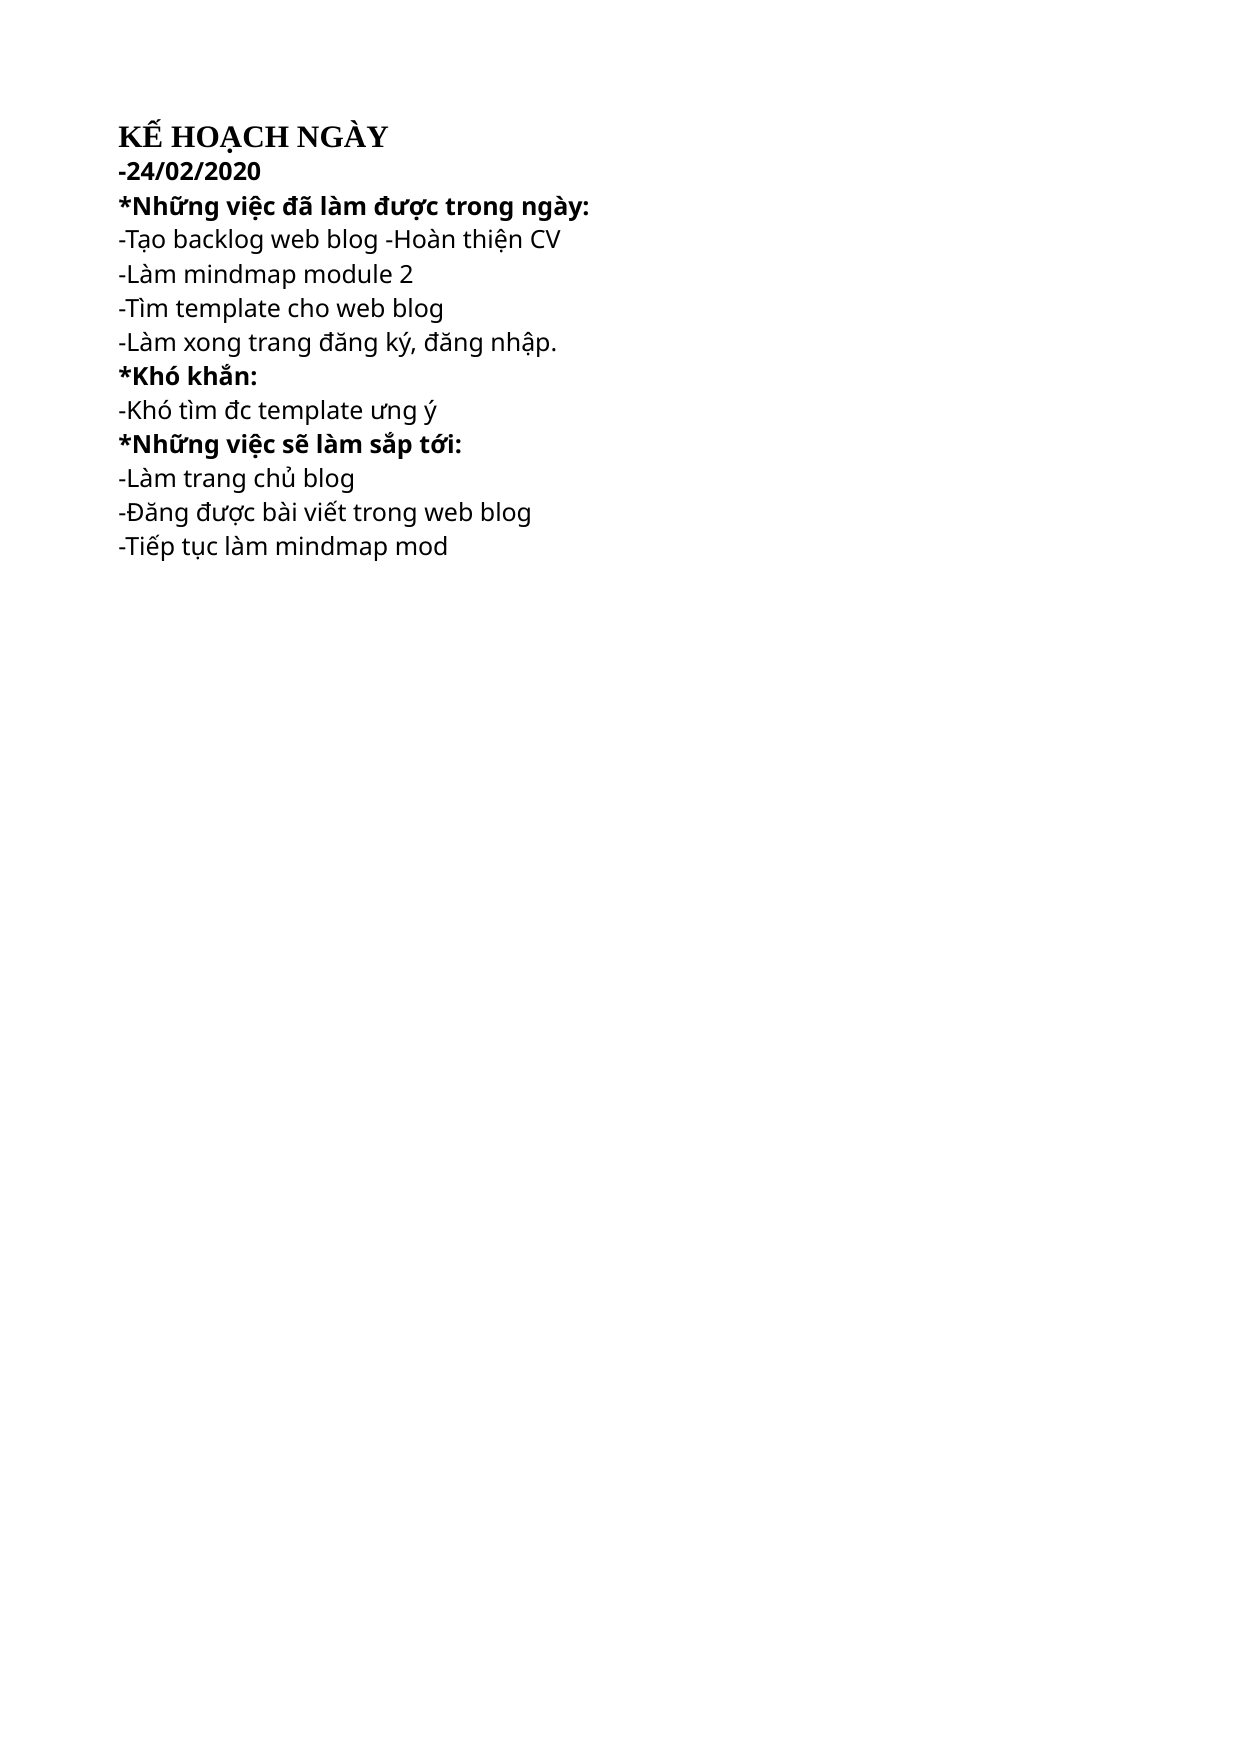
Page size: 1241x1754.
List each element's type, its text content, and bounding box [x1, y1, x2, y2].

text -Đăng được bài viết trong web blog [118, 495, 1122, 529]
text -Làm mindmap module 2 [118, 256, 1122, 290]
text *Những việc đã làm được trong ngày: [118, 188, 1122, 222]
text -Tạo backlog web blog -Hoàn thiện CV [118, 222, 1122, 256]
text *Những việc sẽ làm sắp tới: [118, 427, 1122, 461]
text -Làm trang chủ blog [118, 461, 1122, 495]
text *Khó khắn: [118, 358, 1122, 392]
text -Khó tìm đc template ưng ý [118, 392, 1122, 427]
text -Tìm template cho web blog [118, 290, 1122, 324]
text -24/02/2020 [118, 154, 1122, 188]
text KẾ HOẠCH NGÀY [118, 118, 1122, 154]
text -Tiếp tục làm mindmap mod [118, 529, 1122, 563]
text -Làm xong trang đăng ký, đăng nhập. [118, 324, 1122, 358]
